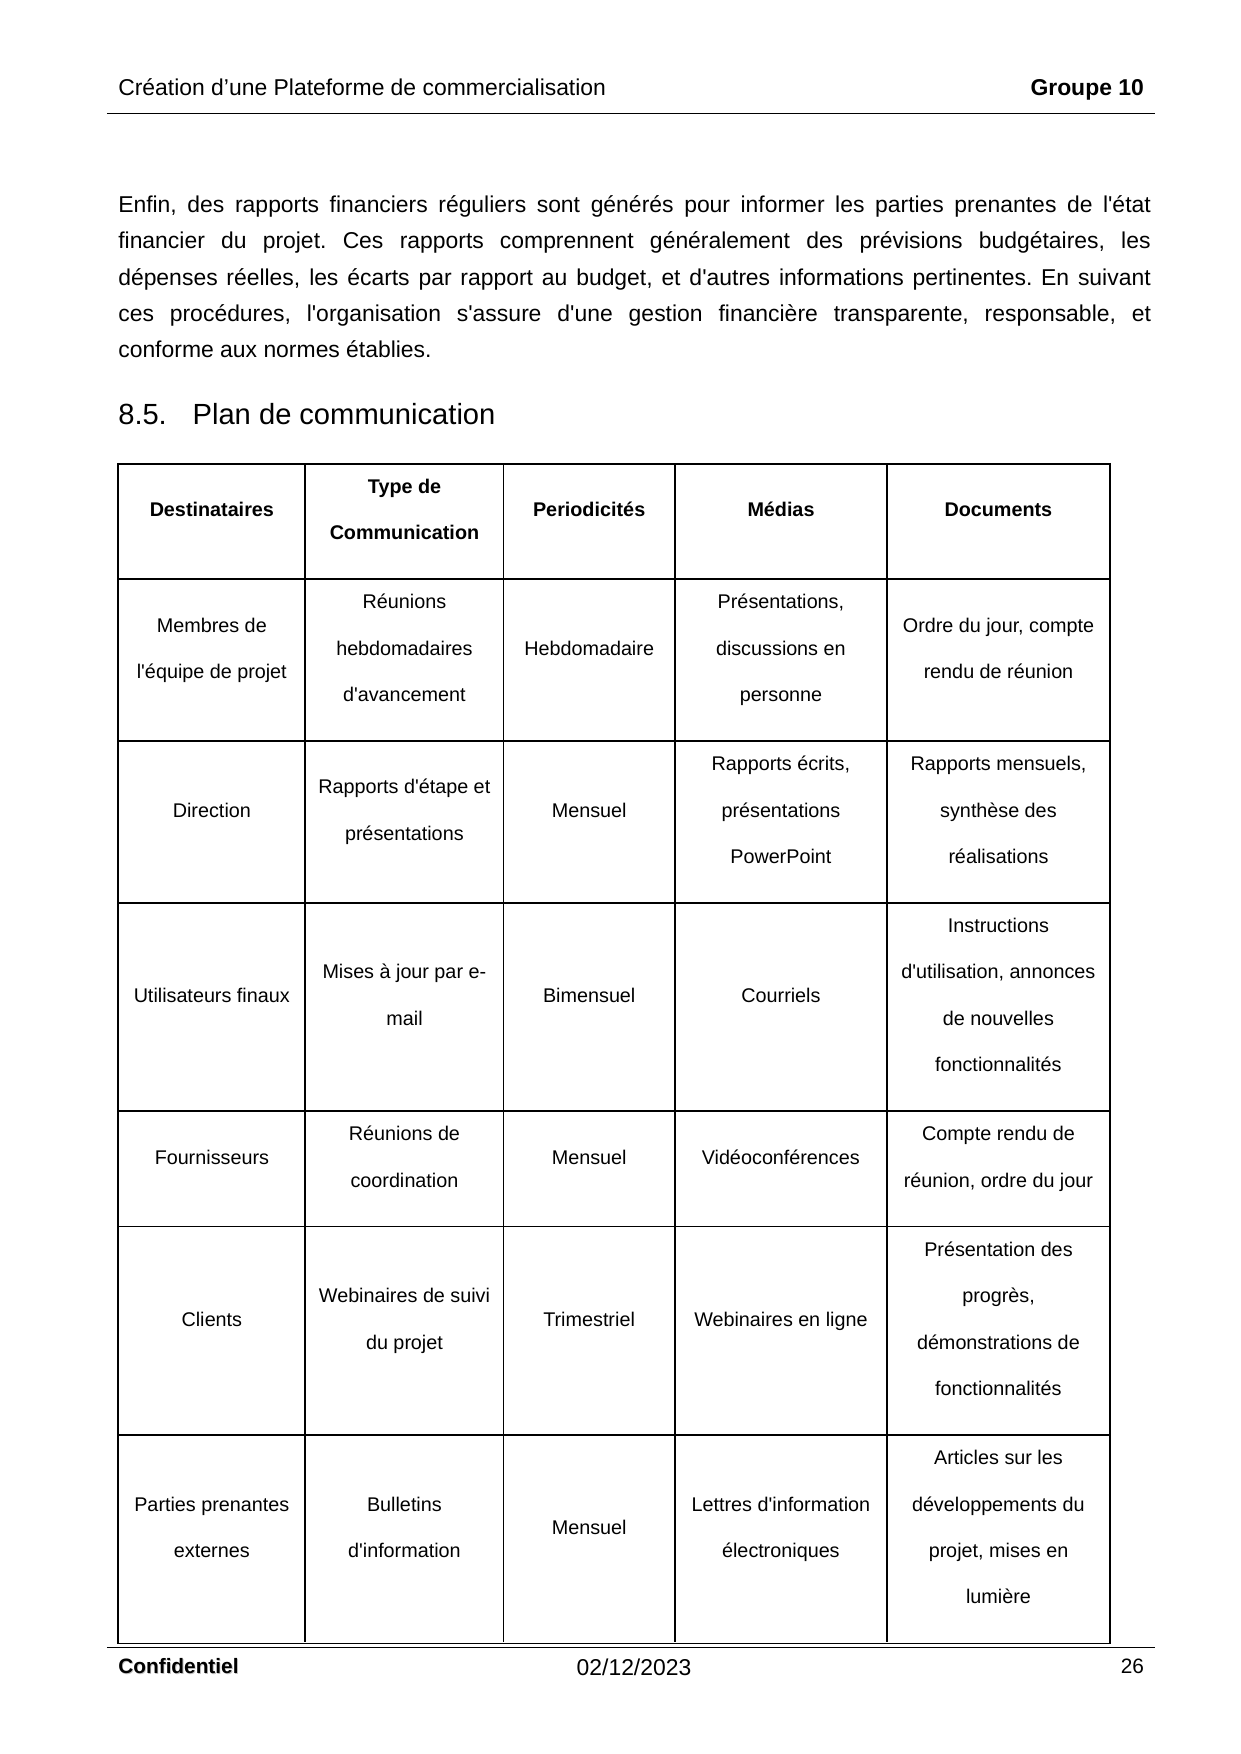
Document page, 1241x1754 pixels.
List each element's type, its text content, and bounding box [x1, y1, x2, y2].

table_header Type de Communication [306, 465, 503, 578]
table_cell Clients [119, 1227, 304, 1434]
table_cell Webinaires en ligne [676, 1227, 886, 1434]
text Enfin, des rapports financiers réguliers sont générés pour informer les parties prenantes de l'état financier du projet. Ces rapports comprennent généralement des prévisions budgétaires, les dépenses réelles, les écarts par rapport au budget, et d'autres informations pertinentes. En suivant ces procédures, l'organisation s'assure d'une gestion financière transparente, responsable, et conforme aux normes établies. [118, 191, 1152, 362]
table_cell Hebdomadaire [504, 580, 674, 740]
table_cell Rapports mensuels, synthèse des réalisations [888, 742, 1109, 902]
table_cell Présentation des progrès, démonstrations de fonctionnalités [888, 1227, 1109, 1434]
subtitle Plan de communication [118, 397, 1152, 430]
table_cell Présentations, discussions en personne [676, 580, 886, 740]
table_cell Réunions de coordination [306, 1112, 503, 1226]
table_cell Rapports écrits, présentations PowerPoint [676, 742, 886, 902]
table_cell Mensuel [504, 1112, 674, 1226]
table_header Médias [676, 465, 886, 578]
table_cell Courriels [676, 904, 886, 1110]
table_header Documents [888, 465, 1109, 578]
table_cell Réunions hebdomadaires d'avancement [306, 580, 503, 740]
table_cell Compte rendu de réunion, ordre du jour [888, 1112, 1109, 1226]
table_cell Articles sur les développements du projet, mises en lumière [888, 1436, 1109, 1642]
table_cell Parties prenantes externes [119, 1436, 304, 1642]
table_cell Ordre du jour, compte rendu de réunion [888, 580, 1109, 740]
table_cell Mensuel [504, 1436, 674, 1642]
table_header Destinataires [119, 465, 304, 578]
table_cell Lettres d'information électroniques [676, 1436, 886, 1642]
table_header Periodicités [504, 465, 674, 578]
table_cell Rapports d'étape et présentations [306, 742, 503, 902]
table_cell Fournisseurs [119, 1112, 304, 1226]
table_cell Mises à jour par e-mail [306, 904, 503, 1110]
table_cell Webinaires de suivi du projet [306, 1227, 503, 1434]
table_cell Bulletins d'information [306, 1436, 503, 1642]
table_cell Bimensuel [504, 904, 674, 1110]
table_cell Trimestriel [504, 1227, 674, 1434]
table_cell Instructions d'utilisation, annonces de nouvelles fonctionnalités [888, 904, 1109, 1110]
table_cell Vidéoconférences [676, 1112, 886, 1226]
table_cell Membres de l'équipe de projet [119, 580, 304, 740]
table_cell Utilisateurs finaux [119, 904, 304, 1110]
table_cell Mensuel [504, 742, 674, 902]
table_cell Direction [119, 742, 304, 902]
